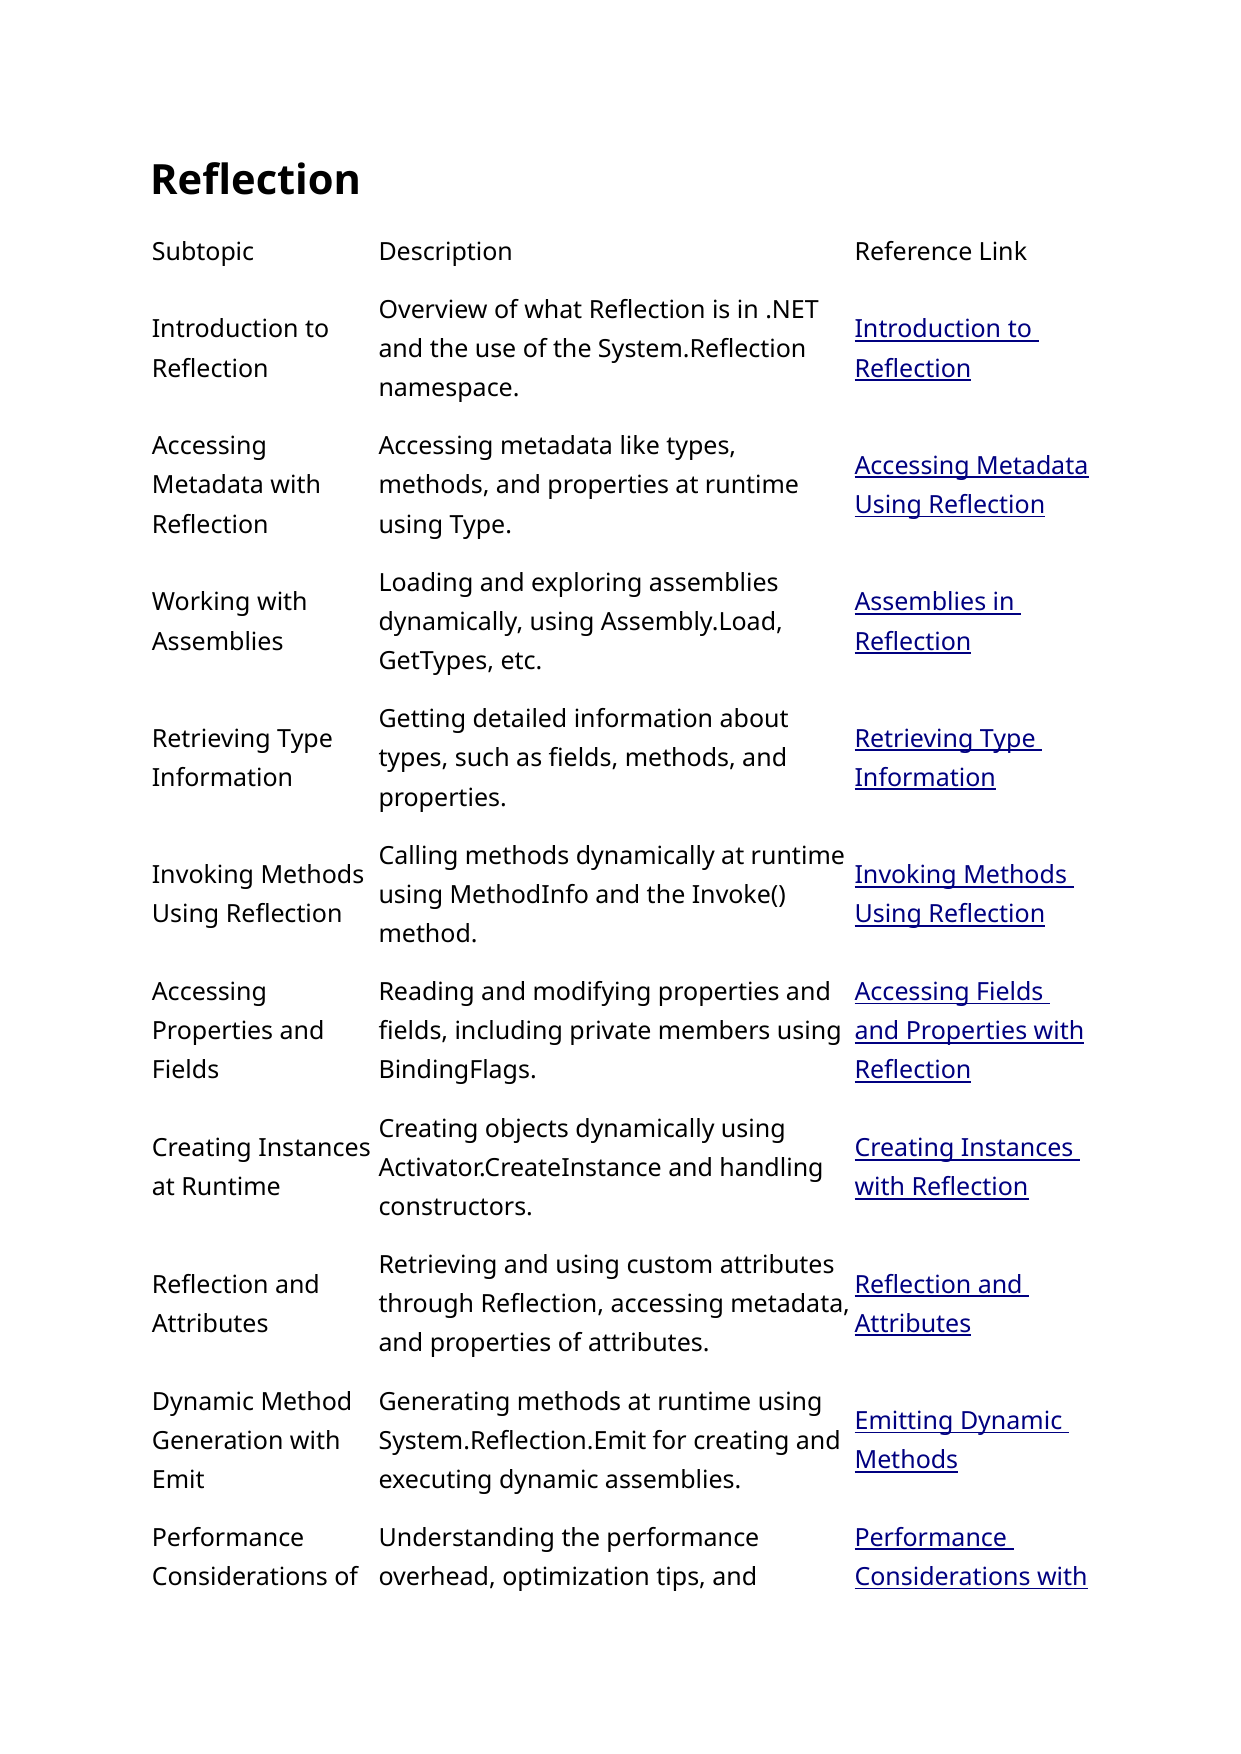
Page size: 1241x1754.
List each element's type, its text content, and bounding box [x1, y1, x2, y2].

table_cell Retrieving Type Information [150, 699, 377, 836]
table_cell Generating methods at runtime using System.Reflection.Emit for creating and executing dynamic assemblies. [377, 1382, 853, 1518]
table_cell Invoking Methods Using Reflection [853, 836, 1090, 972]
table_cell Performance Considerations with [853, 1518, 1090, 1594]
table_cell Introduction to Reflection [853, 290, 1090, 426]
table_cell Introduction to Reflection [150, 290, 377, 426]
table_cell Accessing Metadata with Reflection [150, 426, 377, 563]
table_cell Performance Considerations of [150, 1518, 377, 1594]
table_cell Accessing Fields and Properties with Reflection [853, 972, 1090, 1109]
table_cell Accessing Properties and Fields [150, 972, 377, 1109]
table_cell Emitting Dynamic Methods [853, 1382, 1090, 1518]
table_header Reference Link [853, 232, 1090, 290]
table_header Subtopic [150, 232, 377, 290]
table_cell Creating Instances at Runtime [150, 1109, 377, 1245]
table_cell Retrieving Type Information [853, 699, 1090, 836]
table_cell Working with Assemblies [150, 563, 377, 699]
table_cell Invoking Methods Using Reflection [150, 836, 377, 972]
table_cell Dynamic Method Generation with Emit [150, 1382, 377, 1518]
table_cell Reflection and Attributes [150, 1245, 377, 1382]
table_cell Getting detailed information about types, such as fields, methods, and properties. [377, 699, 853, 836]
table_cell Understanding the performance overhead, optimization tips, and [377, 1518, 853, 1594]
table_cell Overview of what Reflection is in .NET and the use of the System.Reflection namespace. [377, 290, 853, 426]
table_cell Reflection and Attributes [853, 1245, 1090, 1382]
table_cell Creating objects dynamically using Activator.CreateInstance and handling constructors. [377, 1109, 853, 1245]
table_cell Reading and modifying properties and fields, including private members using BindingFlags. [377, 972, 853, 1109]
table_cell Retrieving and using custom attributes through Reflection, accessing metadata, and properties of attributes. [377, 1245, 853, 1382]
table_cell Accessing metadata like types, methods, and properties at runtime using Type. [377, 426, 853, 563]
table_cell Assemblies in Reflection [853, 563, 1090, 699]
table_cell Loading and exploring assemblies dynamically, using Assembly.Load, GetTypes, etc. [377, 563, 853, 699]
table_header Description [377, 232, 853, 290]
table_cell Accessing Metadata Using Reflection [853, 426, 1090, 563]
text Reflection [150, 150, 1090, 207]
table_cell Creating Instances with Reflection [853, 1109, 1090, 1245]
table_cell Calling methods dynamically at runtime using MethodInfo and the Invoke() method. [377, 836, 853, 972]
